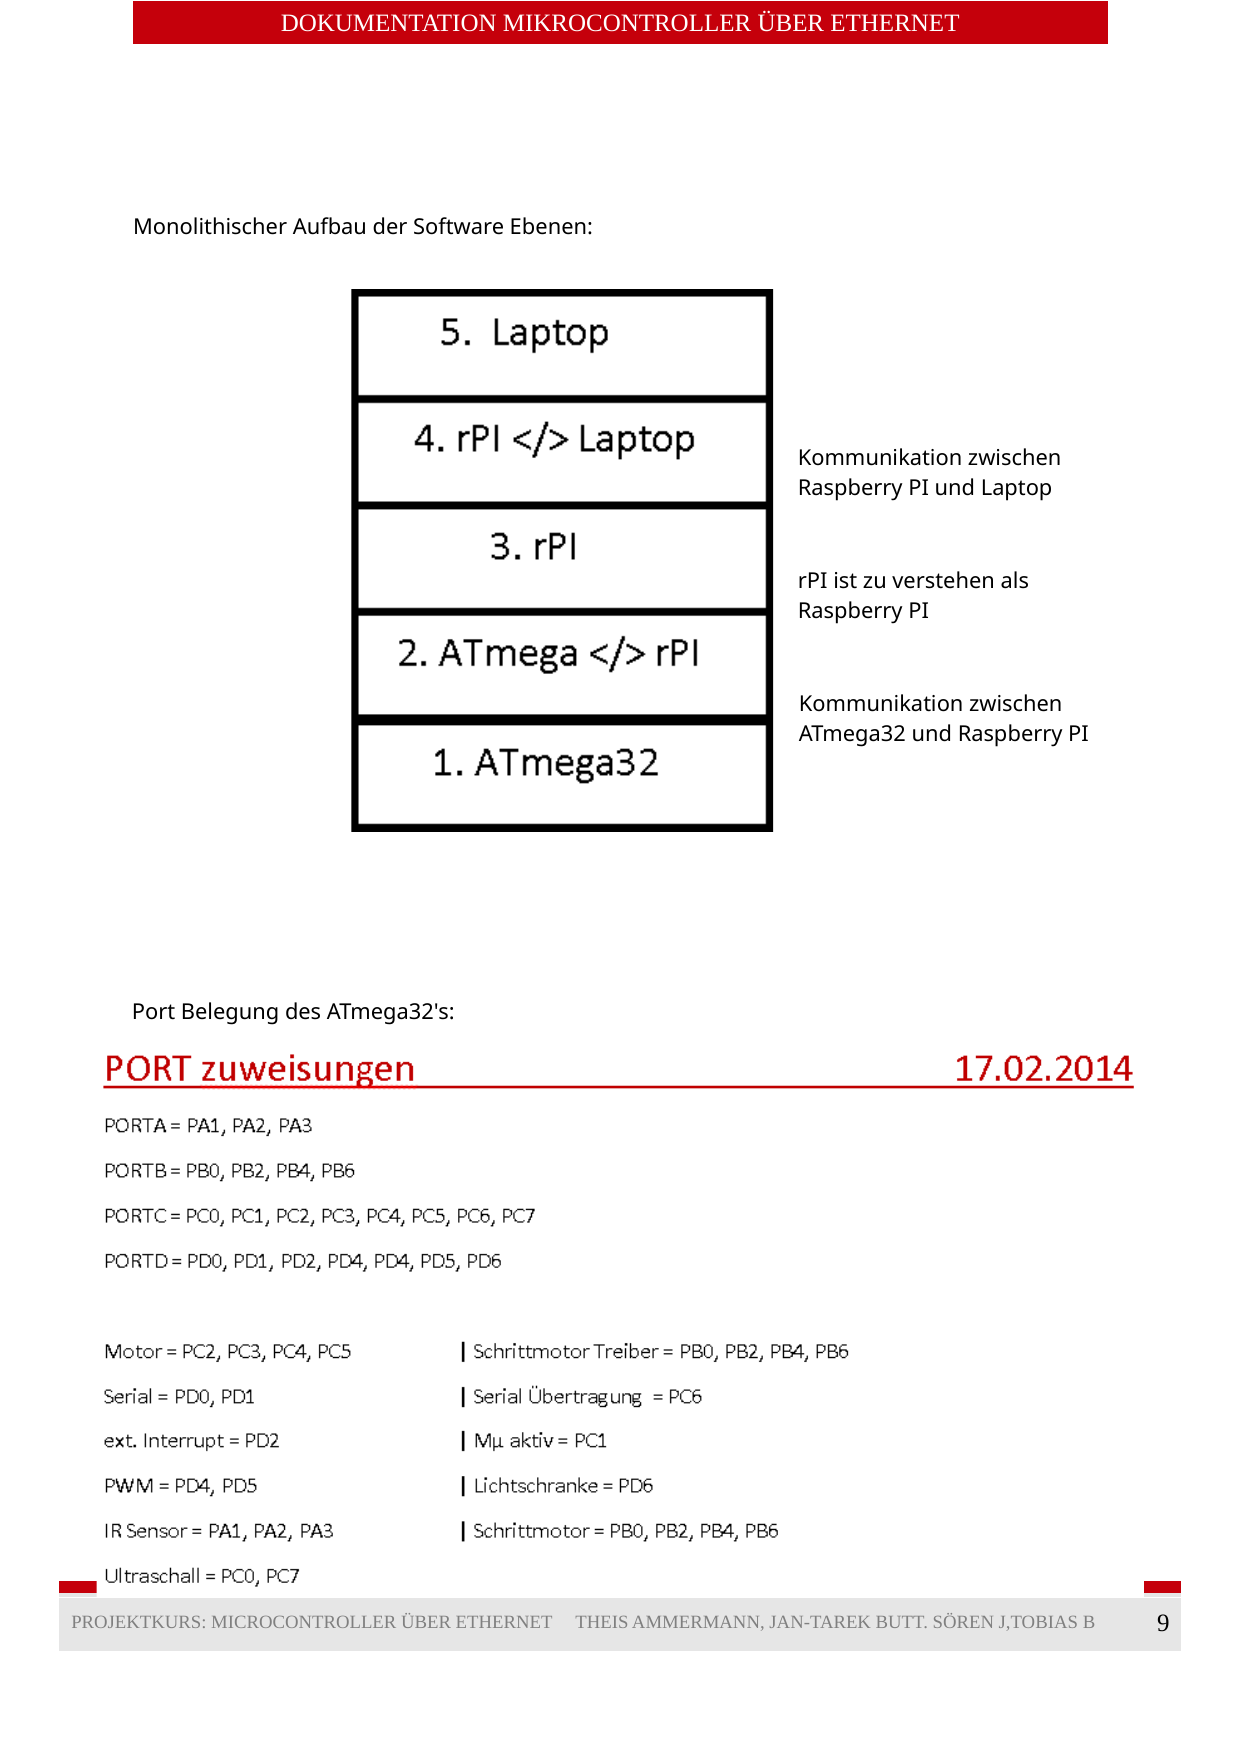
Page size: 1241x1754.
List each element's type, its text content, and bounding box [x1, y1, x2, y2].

list rPI ist zu verstehen als Raspberry PI [774, 565, 1181, 624]
list Kommunikation zwischen ATmega32 und Raspberry PI [774, 688, 1181, 747]
list [134, 688, 351, 747]
list Port Belegung des ATmega32's: [59, 996, 1181, 1026]
list Monolithischer Aufbau der Software Ebenen: [59, 211, 1181, 241]
list [59, 565, 351, 624]
list Kommunikation zwischen Raspberry PI und Laptop [774, 442, 1181, 502]
picture [351, 289, 774, 832]
picture [96, 1042, 1144, 1598]
list [281, 442, 351, 502]
